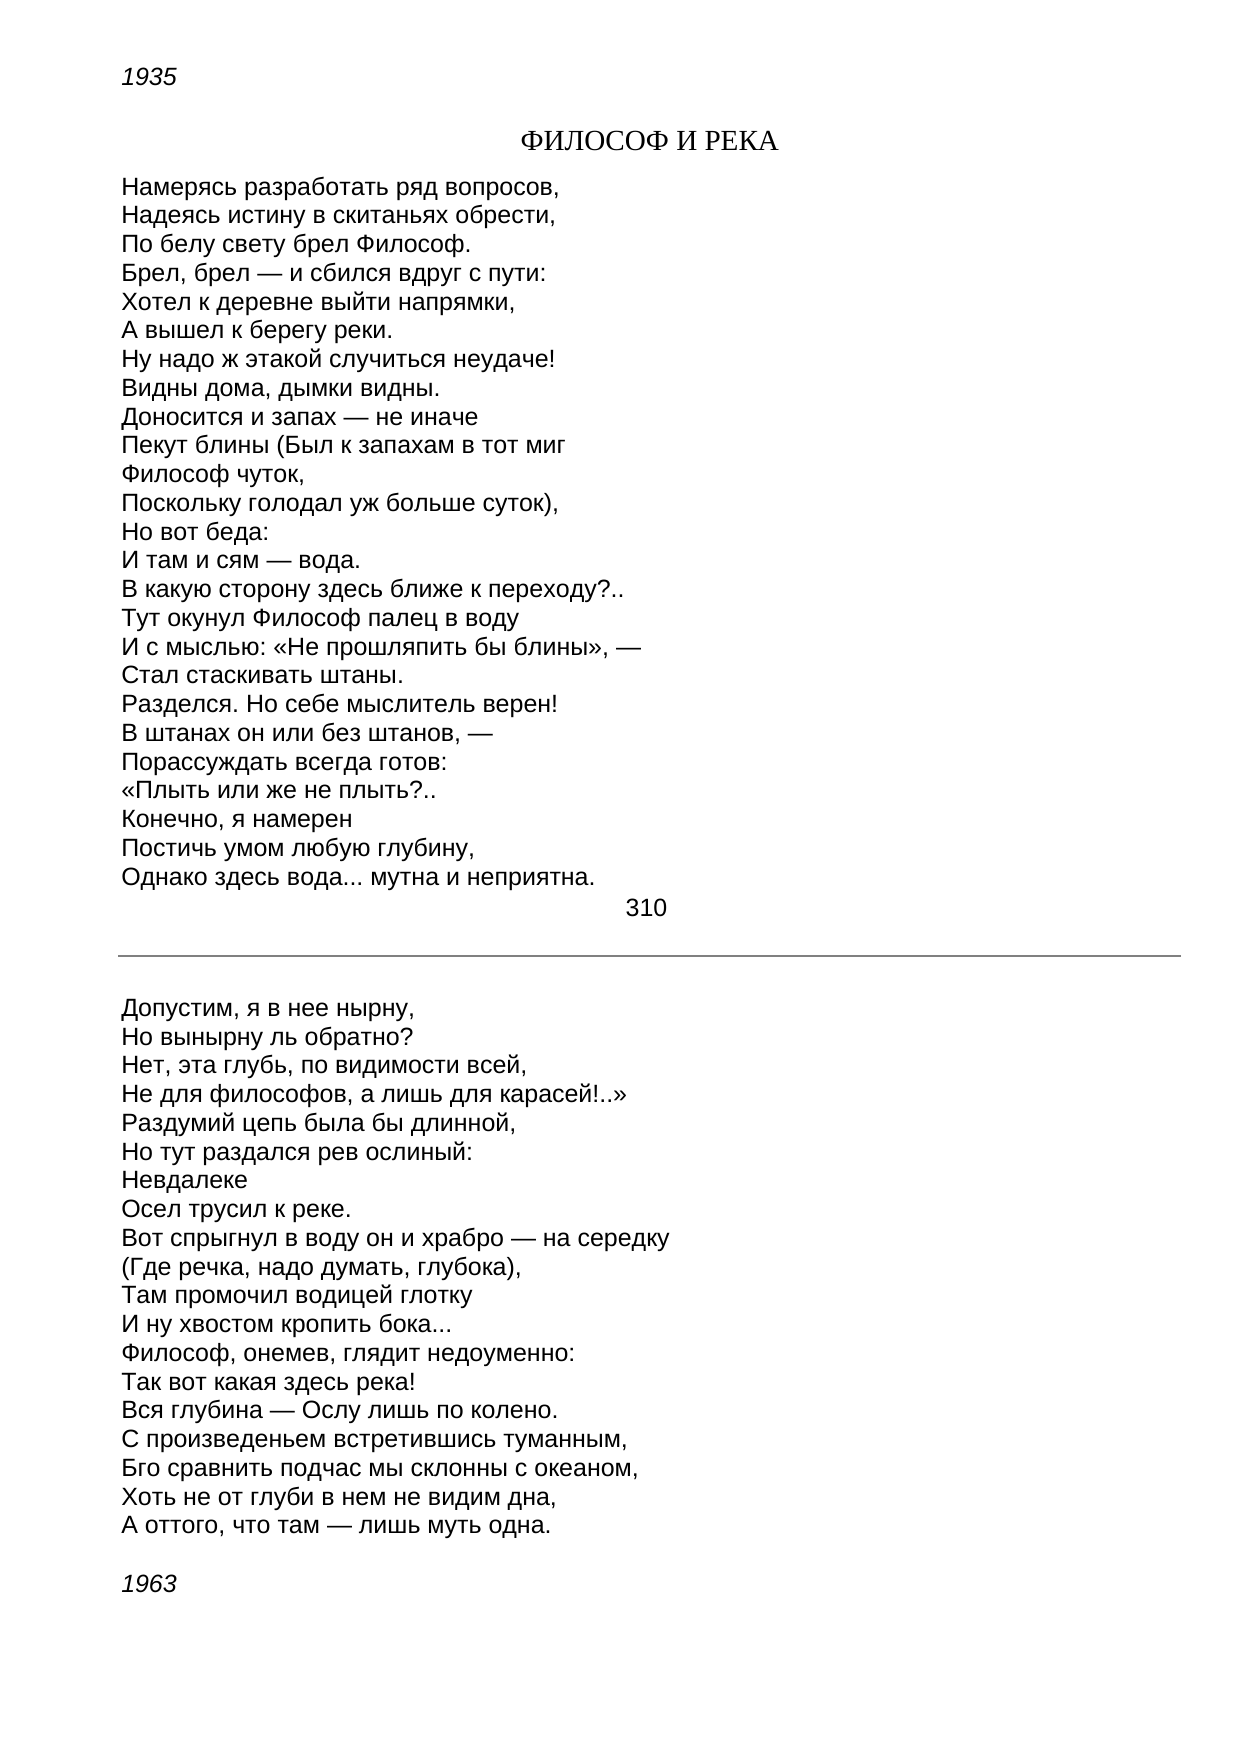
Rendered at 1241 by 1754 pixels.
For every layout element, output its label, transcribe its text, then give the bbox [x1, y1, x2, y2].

table_header 1935 [118, 59, 768, 108]
text 310 [118, 893, 1181, 922]
table_header Намерясь разработать ряд вопросов, Надеясь истину в скитаньях обрести, По белу свету брел Философ. Брел, брел — и сбился вдруг с пути: Хотел к деревне выйти напрямки, А вышел к берегу реки. Ну надо ж этакой случиться неудаче! Видны дома, дымки видны. Доносится и запах — не иначе Пекут блины (Был к запахам в тот миг Философ чуток, Поскольку голодал уж больше суток), Но вот беда: И там и сям — вода. В какую сторону здесь ближе к переходу?.. Тут окунул Философ палец в воду И с мыслью: «Не прошляпить бы блины», — Стал стаскивать штаны. Разделся. Но себе мыслитель верен! В штанах он или без штанов, — Порассуждать всегда готов: «Плыть или же не плыть?.. Конечно, я намерен Постичь умом любую глубину, Однако здесь вода... мутна и неприятна. [118, 169, 663, 893]
table_header Допустим, я в нее нырну, Но вынырну ль обратно? Нет, эта глубь, по видимости всей, Не для философов, а лишь для карасей!..» Раздумий цепь была бы длинной, Но тут раздался рев ослиный: Невдалеке Осел трусил к реке. Вот спрыгнул в воду он и храбро — на середку (Где речка, надо думать, глубока), Там промочил водицей глотку И ну хвостом кропить бока... Философ, онемев, глядит недоуменно: Так вот какая здесь река! Вся глубина — Ослу лишь по колено. С произведеньем встретившись туманным, Бго сравнить подчас мы склонны с океаном, Хоть не от глуби в нем не видим дна, А оттого, что там — лишь муть одна. 1963 [118, 990, 695, 1615]
subtitle ФИЛОСОФ И РЕКА [118, 123, 1181, 156]
